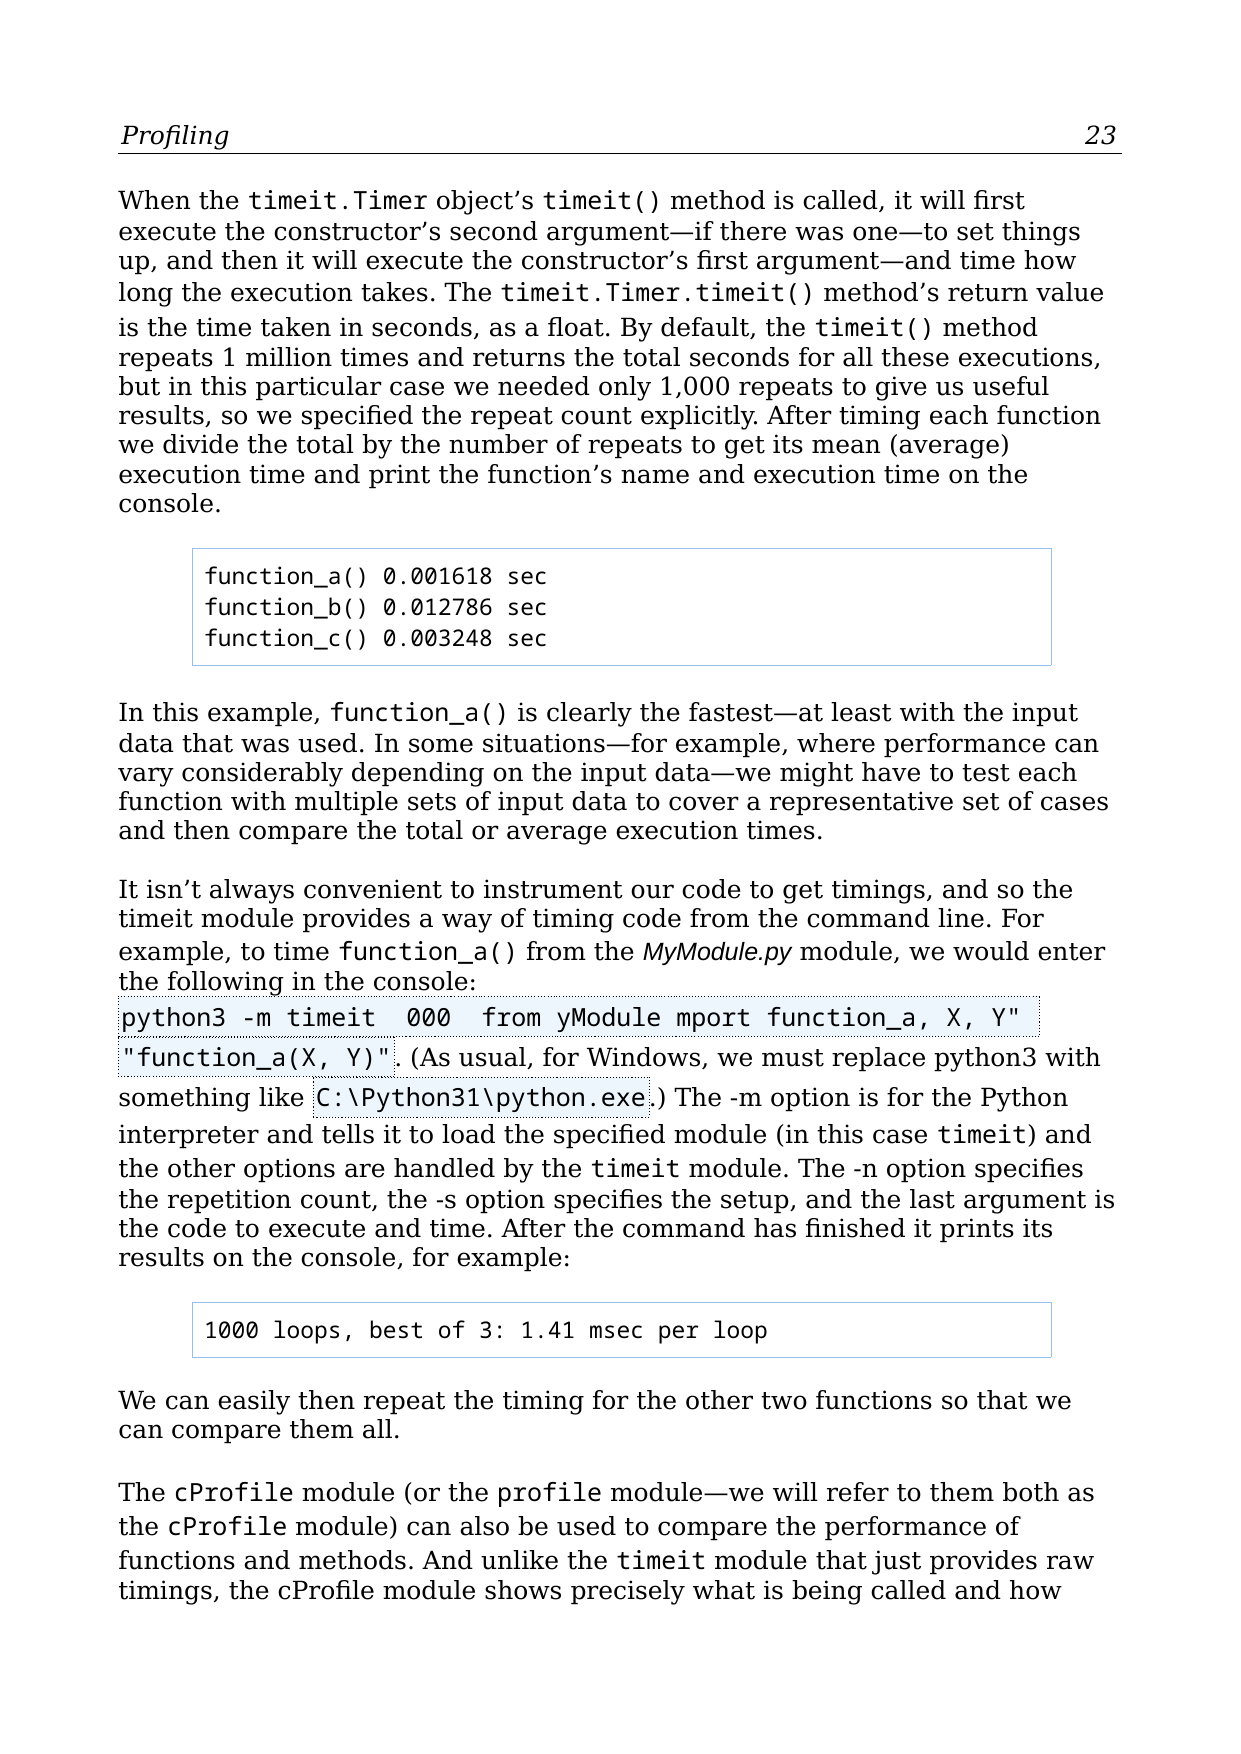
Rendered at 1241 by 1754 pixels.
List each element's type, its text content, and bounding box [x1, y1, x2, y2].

text It isn’t always convenient to instrument our code to get timings, and so the timeit module provides a way of timing code from the command line. For example, to time function_a() from the MyModule.py module, we would enter the following in the console: python3 -⁠m timeit ⁠ 000 ⁠ from yModule mport function_a, X, Y" "function_a(X, Y)". (As usual, for Windows, we must replace python3 with something like C:\Python31\python.exe.) The -m option is for the Python interpreter and tells it to load the specified module (in this case timeit) and the other options are handled by the timeit module. The -n option specifies the repetition count, the -s option specifies the setup, and the last argument is the code to execute and time. After the command has finished it prints its results on the console, for example: [118, 875, 1122, 1272]
text function_c() 0.003248 sec [193, 610, 1051, 665]
text The cProfile module (or the profile module—we will refer to them both as the cProfile module) can also be used to compare the performance of functions and methods. And unlike the timeit module that just provides raw timings, the cProfile module shows precisely what is being called and how [118, 1474, 1122, 1606]
text 1000 loops, best of 3: 1.41 msec per loop [193, 1303, 1051, 1357]
text When the timeit.Timer object’s timeit() method is called, it will first execute the constructor’s second argument—if there was one—to set things up, and then it will execute the constructor’s first argument—and time how long the execution takes. The timeit.Timer.timeit() method’s return value is the time taken in seconds, as a float. By default, the timeit() method repeats 1 million times and returns the total seconds for all these executions, but in this particular case we needed only 1,000 repeats to give us useful results, so we specified the repeat count explicitly. After timing each function we divide the total by the number of repeats to get its mean (average) execution time and print the function’s name and execution time on the console. [118, 183, 1122, 518]
text function_b() 0.012786 sec [193, 579, 1051, 610]
text function_a() 0.001618 sec [193, 549, 1051, 579]
text We can easily then repeat the timing for the other two functions so that we can compare them all. [118, 1386, 1122, 1445]
text In this example, function_a() is clearly the fastest—at least with the input data that was used. In some situations—for example, where performance can vary considerably depending on the input data—we might have to test each function with multiple sets of input data to cover a representative set of cases and then compare the total or average execution times. [118, 695, 1122, 845]
